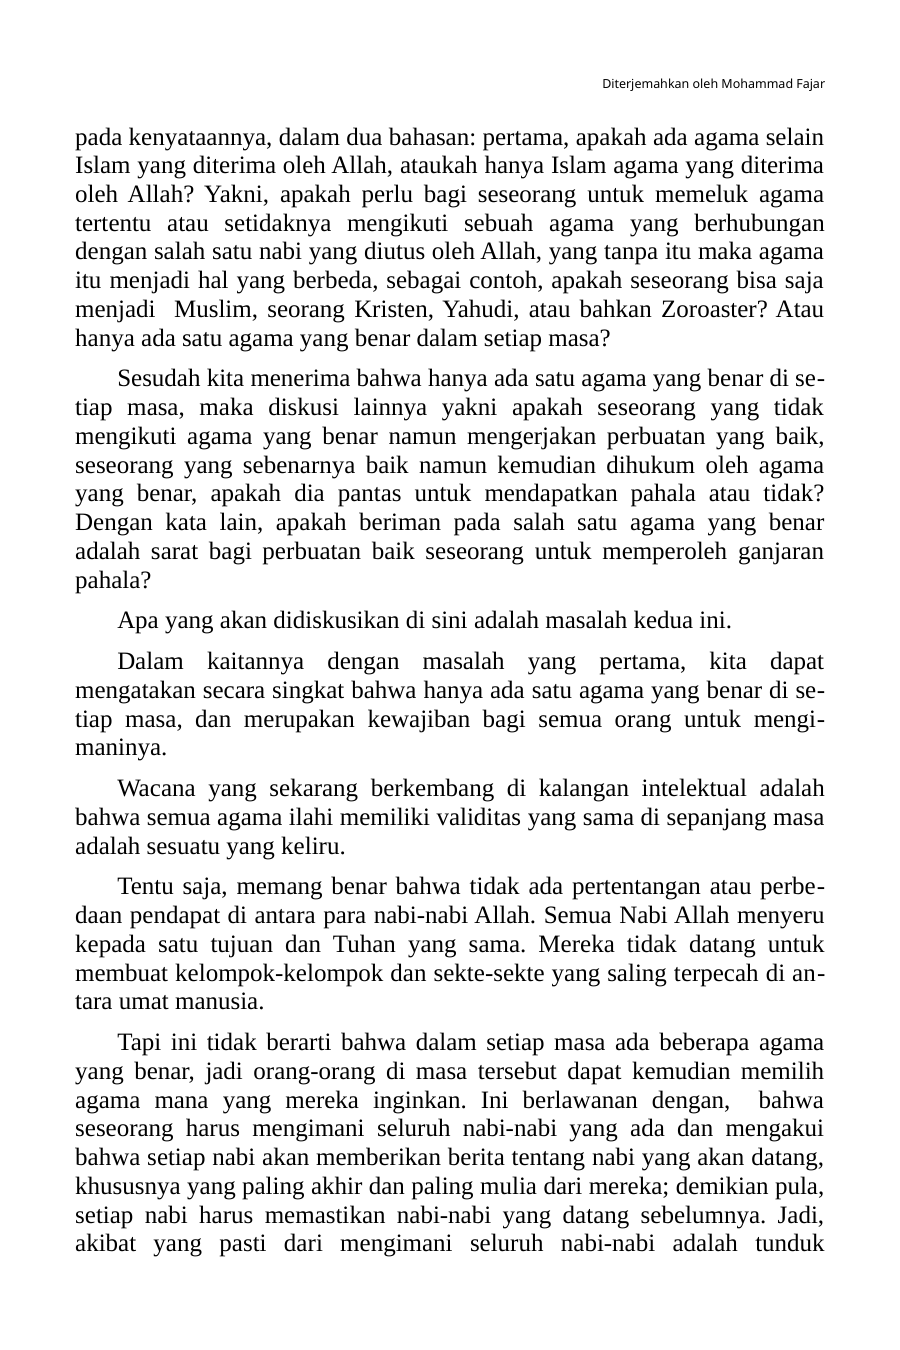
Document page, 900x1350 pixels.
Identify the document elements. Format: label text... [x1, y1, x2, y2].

text Wacana yang sekarang berkembang di kalangan intelektual adalah bahwa semua agama ilahi memiliki validitas yang sama di sepanjang masa adalah sesuatu yang keliru. [75, 773, 825, 859]
text Tapi ini tidak berarti bahwa dalam setiap masa ada beberapa agama yang benar, jadi orang-orang di masa tersebut dapat kemudian memilih agama mana yang mereka inginkan. Ini berlawanan dengan, bahwa seseorang harus mengimani seluruh nabi-nabi yang ada dan mengakui bahwa setiap nabi akan memberikan berita tentang nabi yang akan datang, khususnya yang paling akhir dan paling mulia dari mereka; demikian pula, setiap nabi harus memastikan nabi-nabi yang datang sebelumnya. Jadi, akibat yang pasti dari mengimani seluruh nabi-nabi adalah tunduk [75, 1027, 825, 1257]
text Apa yang akan didiskusikan di sini adalah masalah kedua ini. [75, 606, 825, 634]
text Dalam kaitannya dengan masalah yang pertama, kita dapat mengatakan secara singkat bahwa hanya ada satu agama yang benar di se­tiap masa, dan merupakan kewajiban bagi semua orang untuk mengi­maninya. [75, 646, 825, 761]
text Sesudah kita menerima bahwa hanya ada satu agama yang benar di se­tiap masa, maka diskusi lainnya yakni apakah seseorang yang tidak mengikuti agama yang benar namun mengerjakan perbuatan yang baik, seseorang yang sebenarnya baik namun kemudian dihukum oleh agama yang benar, apakah dia pantas untuk mendapatkan pahala atau tidak? Dengan kata lain, apakah beriman pada salah satu agama yang benar adalah sarat bagi perbuatan baik seseorang untuk memperoleh ganjaran pahala? [75, 363, 825, 593]
text Tentu saja, memang benar bahwa tidak ada pertentangan atau perbe­daan pendapat di antara para nabi-nabi Allah. Semua Nabi Allah menyeru kepada satu tujuan dan Tuhan yang sama. Mereka tidak datang untuk membuat kelompok-kelompok dan sekte-sekte yang saling terpecah di an­tara umat manusia. [75, 871, 825, 1015]
text pada kenyataannya, dalam dua bahasan: pertama, apakah ada agama selain Islam yang diterima oleh Allah, ataukah hanya Islam agama yang diterima oleh Allah? Yakni, apakah perlu bagi seseorang untuk memeluk agama tertentu atau setidaknya mengikuti sebuah agama yang berhubungan dengan salah satu nabi yang diutus oleh Allah, yang tanpa itu maka agama itu menjadi hal yang berbeda, sebagai contoh, apakah seseorang bisa saja menjadi Muslim, seorang Kristen, Yahudi, atau bahkan Zoroaster? Atau hanya ada satu agama yang benar dalam setiap masa? [75, 122, 825, 352]
